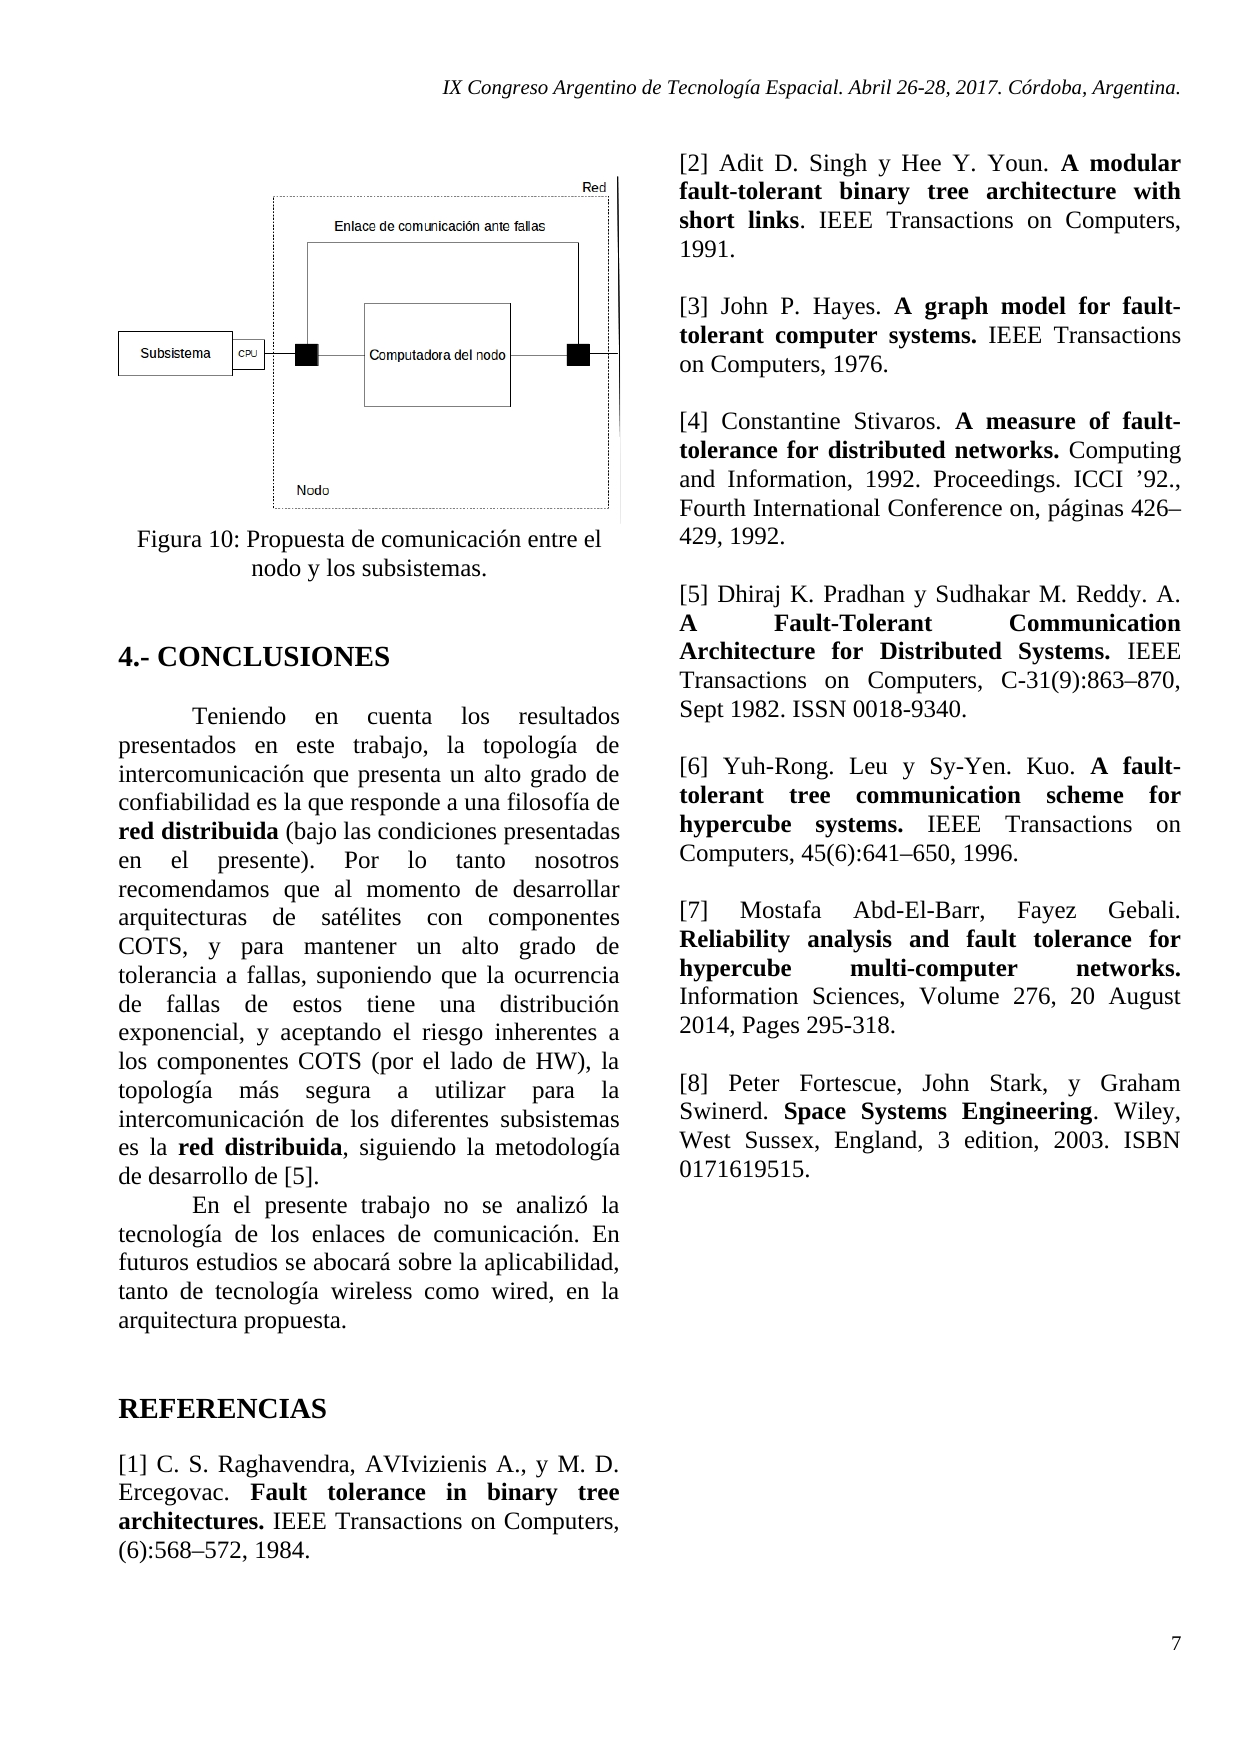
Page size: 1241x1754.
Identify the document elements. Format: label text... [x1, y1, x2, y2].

text [4] Constantine Stivaros. A measure of fault-tolerance for distributed networks. Computing and Information, 1992. Proceedings. ICCI ’92., Fourth International Conference on, páginas 426–429, 1992. [679, 406, 1181, 550]
subtitle 4.- CONCLUSIONES [118, 639, 620, 672]
picture [118, 176, 621, 524]
subtitle REFERENCIAS [118, 1391, 620, 1425]
text [5] Dhiraj K. Pradhan y Sudhakar M. Reddy. A. A Fault-Tolerant Communication Architecture for Distributed Systems. IEEE Transactions on Computers, C-31(9):863–870, Sept 1982. ISSN 0018-9340. [679, 579, 1181, 723]
text [7] Mostafa Abd-El-Barr, Fayez Gebali. Reliability analysis and fault tolerance for hypercube multi-computer networks. Information Sciences, Volume 276, 20 August 2014, Pages 295-318. [679, 895, 1181, 1039]
text [3] John P. Hayes. A graph model for fault-tolerant computer systems. IEEE Transactions on Computers, 1976. [679, 291, 1181, 378]
text Figura 10: Propuesta de comunicación entre el nodo y los subsistemas. [118, 524, 620, 581]
text [1] C. S. Raghavendra, AVIvizienis A., y M. D. Ercegovac. Fault tolerance in binary tree architectures. IEEE Transactions on Computers, (6):568–572, 1984. [118, 1449, 620, 1564]
text En el presente trabajo no se analizó la tecnología de los enlaces de comunicación. En futuros estudios se abocará sobre la aplicabilidad, tanto de tecnología wireless como wired, en la arquitectura propuesta. [118, 1190, 620, 1334]
text [8] Peter Fortescue, John Stark, y Graham Swinerd. Space Systems Engineering. Wiley, West Sussex, England, 3 edition, 2003. ISBN 0171619515. [679, 1068, 1181, 1183]
text [2] Adit D. Singh y Hee Y. Youn. A modular fault-tolerant binary tree architecture with short links. IEEE Transactions on Computers, 1991. [679, 148, 1181, 263]
text Teniendo en cuenta los resultados presentados en este trabajo, la topología de intercomunicación que presenta un alto grado de confiabilidad es la que responde a una filosofía de red distribuida (bajo las condiciones presentadas en el presente). Por lo tanto nosotros recomendamos que al momento de desarrollar arquitecturas de satélites con componentes COTS, y para mantener un alto grado de tolerancia a fallas, suponiendo que la ocurrencia de fallas de estos tiene una distribución exponencial, y aceptando el riesgo inherentes a los componentes COTS (por el lado de HW), la topología más segura a utilizar para la intercomunicación de los diferentes subsistemas es la red distribuida, siguiendo la metodología de desarrollo de [5]. [118, 701, 620, 1190]
text [6] Yuh-Rong. Leu y Sy-Yen. Kuo. A fault-tolerant tree communication scheme for hypercube systems. IEEE Transactions on Computers, 45(6):641–650, 1996. [679, 751, 1181, 866]
